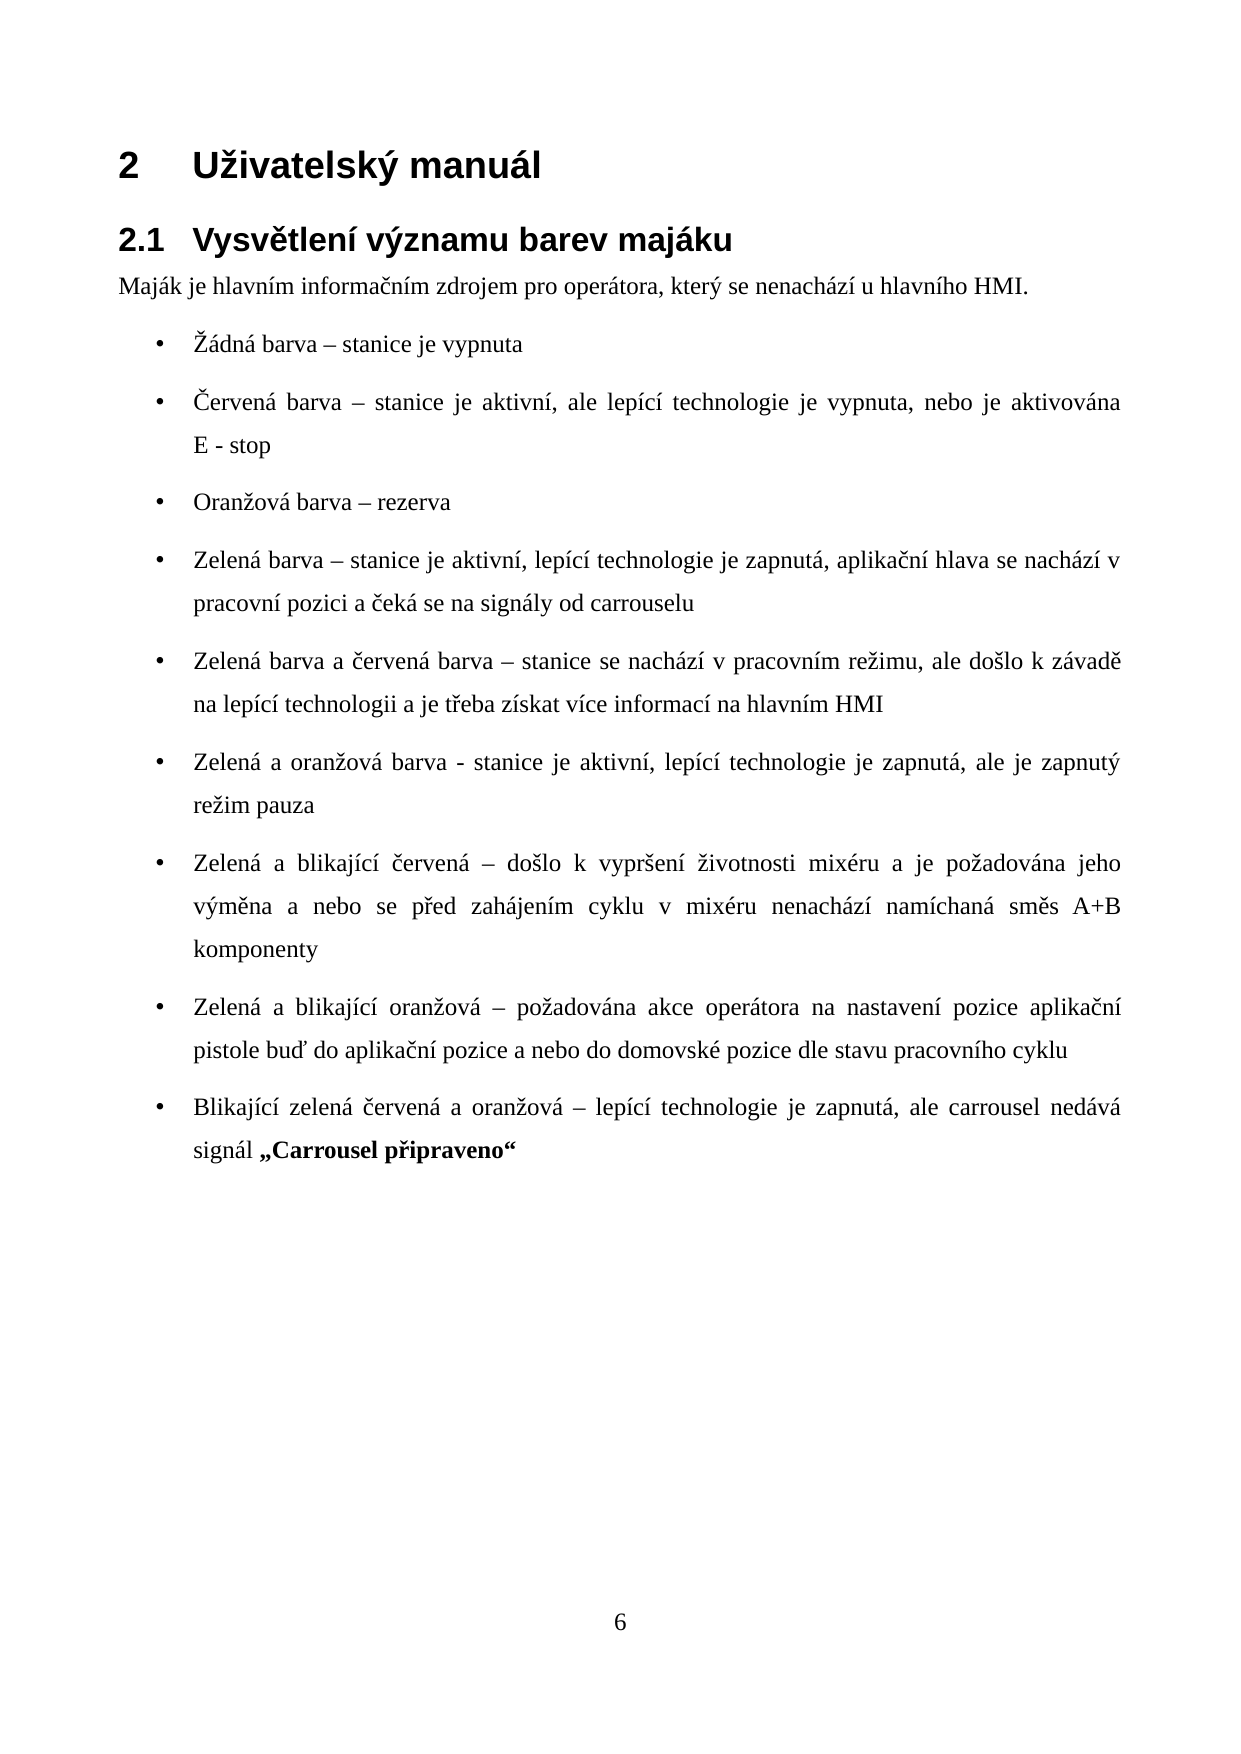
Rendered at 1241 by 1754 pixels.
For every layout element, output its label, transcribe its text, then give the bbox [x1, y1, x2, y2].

text Maják je hlavním informačním zdrojem pro operátora, který se nenachází u hlavního HMI. [118, 271, 1122, 300]
list Oranžová barva – rezerva [156, 487, 1122, 516]
list Žádná barva – stanice je vypnuta [156, 329, 1122, 358]
list Červená barva – stanice je aktivní, ale lepící technologie je vypnuta, nebo je aktivována E - stop [156, 387, 1122, 458]
list Zelená barva a červená barva – stanice se nachází v pracovním režimu, ale došlo k závadě na lepící technologii a je třeba získat více informací na hlavním HMI [156, 646, 1122, 718]
list Zelená a blikající oranžová – požadována akce operátora na nastavení pozice aplikační pistole buď do aplikační pozice a nebo do domovské pozice dle stavu pracovního cyklu [156, 992, 1122, 1063]
list Zelená a blikající červená – došlo k vypršení životnosti mixéru a je požadována jeho výměna a nebo se před zahájením cyklu v mixéru nenachází namíchaná směs A+B komponenty [156, 848, 1122, 963]
list Blikající zelená červená a oranžová – lepící technologie je zapnutá, ale carrousel nedává signál „Carrousel připraveno“ [156, 1092, 1122, 1164]
subtitle Uživatelský manuál [118, 143, 1122, 187]
list Zelená barva – stanice je aktivní, lepící technologie je zapnutá, aplikační hlava se nachází v pracovní pozici a čeká se na signály od carrouselu [156, 545, 1122, 617]
list Zelená a oranžová barva - stanice je aktivní, lepící technologie je zapnutá, ale je zapnutý režim pauza [156, 747, 1122, 819]
subtitle Vysvětlení významu barev majáku [118, 220, 1122, 259]
